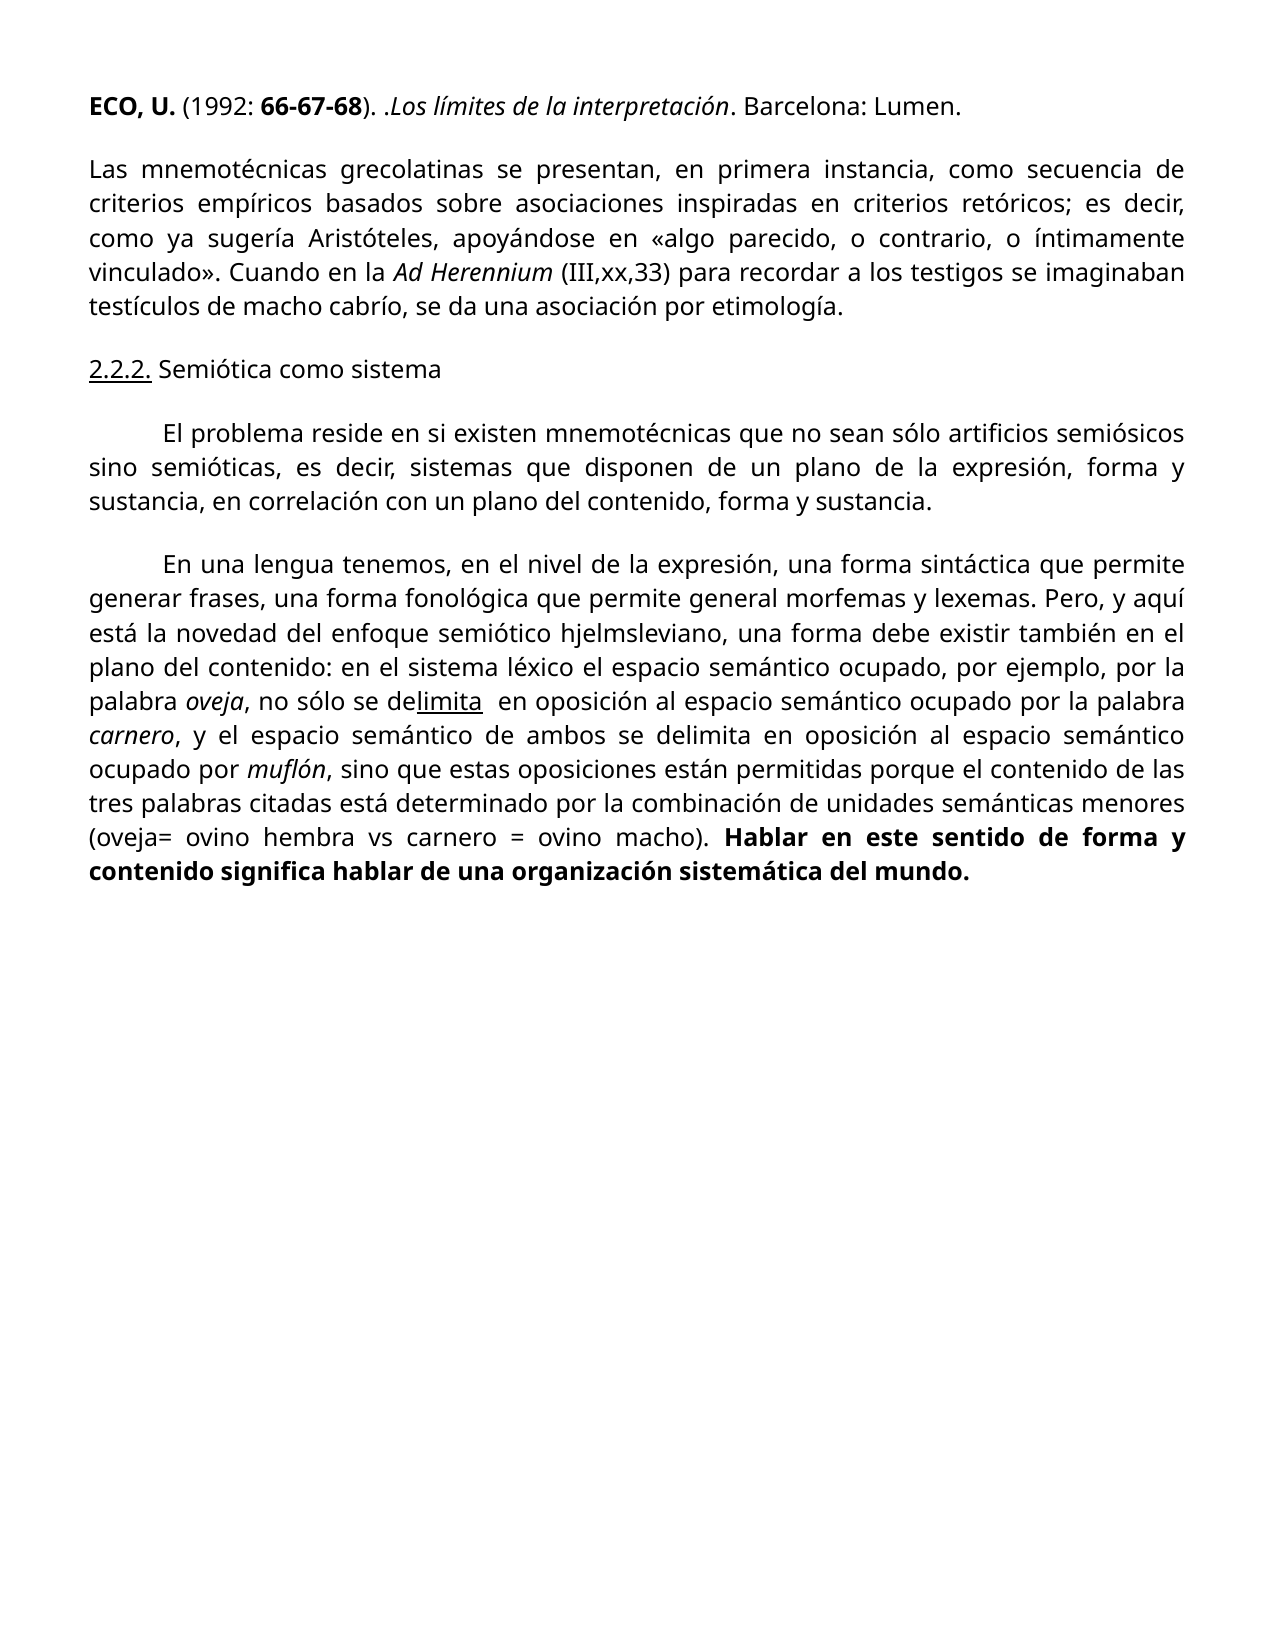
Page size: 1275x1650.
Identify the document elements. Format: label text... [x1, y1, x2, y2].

text 2.2.2. Semiótica como sistema [88, 352, 1186, 386]
text Las mnemotécnicas grecolatinas se presentan, en primera instancia, como secuencia de criterios empíricos basados sobre asociaciones inspiradas en criterios retóricos; es decir, como ya sugería Aristóteles, apoyándose en «algo parecido, o contrario, o íntimamente vinculado». Cuando en la Ad Herennium (III,xx,33) para recordar a los testigos se imaginaban testículos de macho cabrío, se da una asociación por etimología. [88, 152, 1186, 322]
text ECO, U. (1992: 66-67-68). .Los límites de la interpretación. Barcelona: Lumen. [88, 88, 1186, 123]
text El problema reside en si existen mnemotécnicas que no sean sólo artificios semiósicos sino semióticas, es decir, sistemas que disponen de un plano de la expresión, forma y sustancia, en correlación con un plano del contenido, forma y sustancia. [88, 415, 1186, 518]
text En una lengua tenemos, en el nivel de la expresión, una forma sintáctica que permite generar frases, una forma fonológica que permite general morfemas y lexemas. Pero, y aquí está la novedad del enfoque semiótico hjelmsleviano, una forma debe existir también en el plano del contenido: en el sistema léxico el espacio semántico ocupado, por ejemplo, por la palabra oveja, no sólo se delimita en oposición al espacio semántico ocupado por la palabra carnero, y el espacio semántico de ambos se delimita en oposición al espacio semántico ocupado por muflón, sino que estas oposiciones están permitidas porque el contenido de las tres palabras citadas está determinado por la combinación de unidades semánticas menores (oveja= ovino hembra vs carnero = ovino macho). Hablar en este sentido de forma y contenido significa hablar de una organización sistemática del mundo. [88, 547, 1186, 888]
